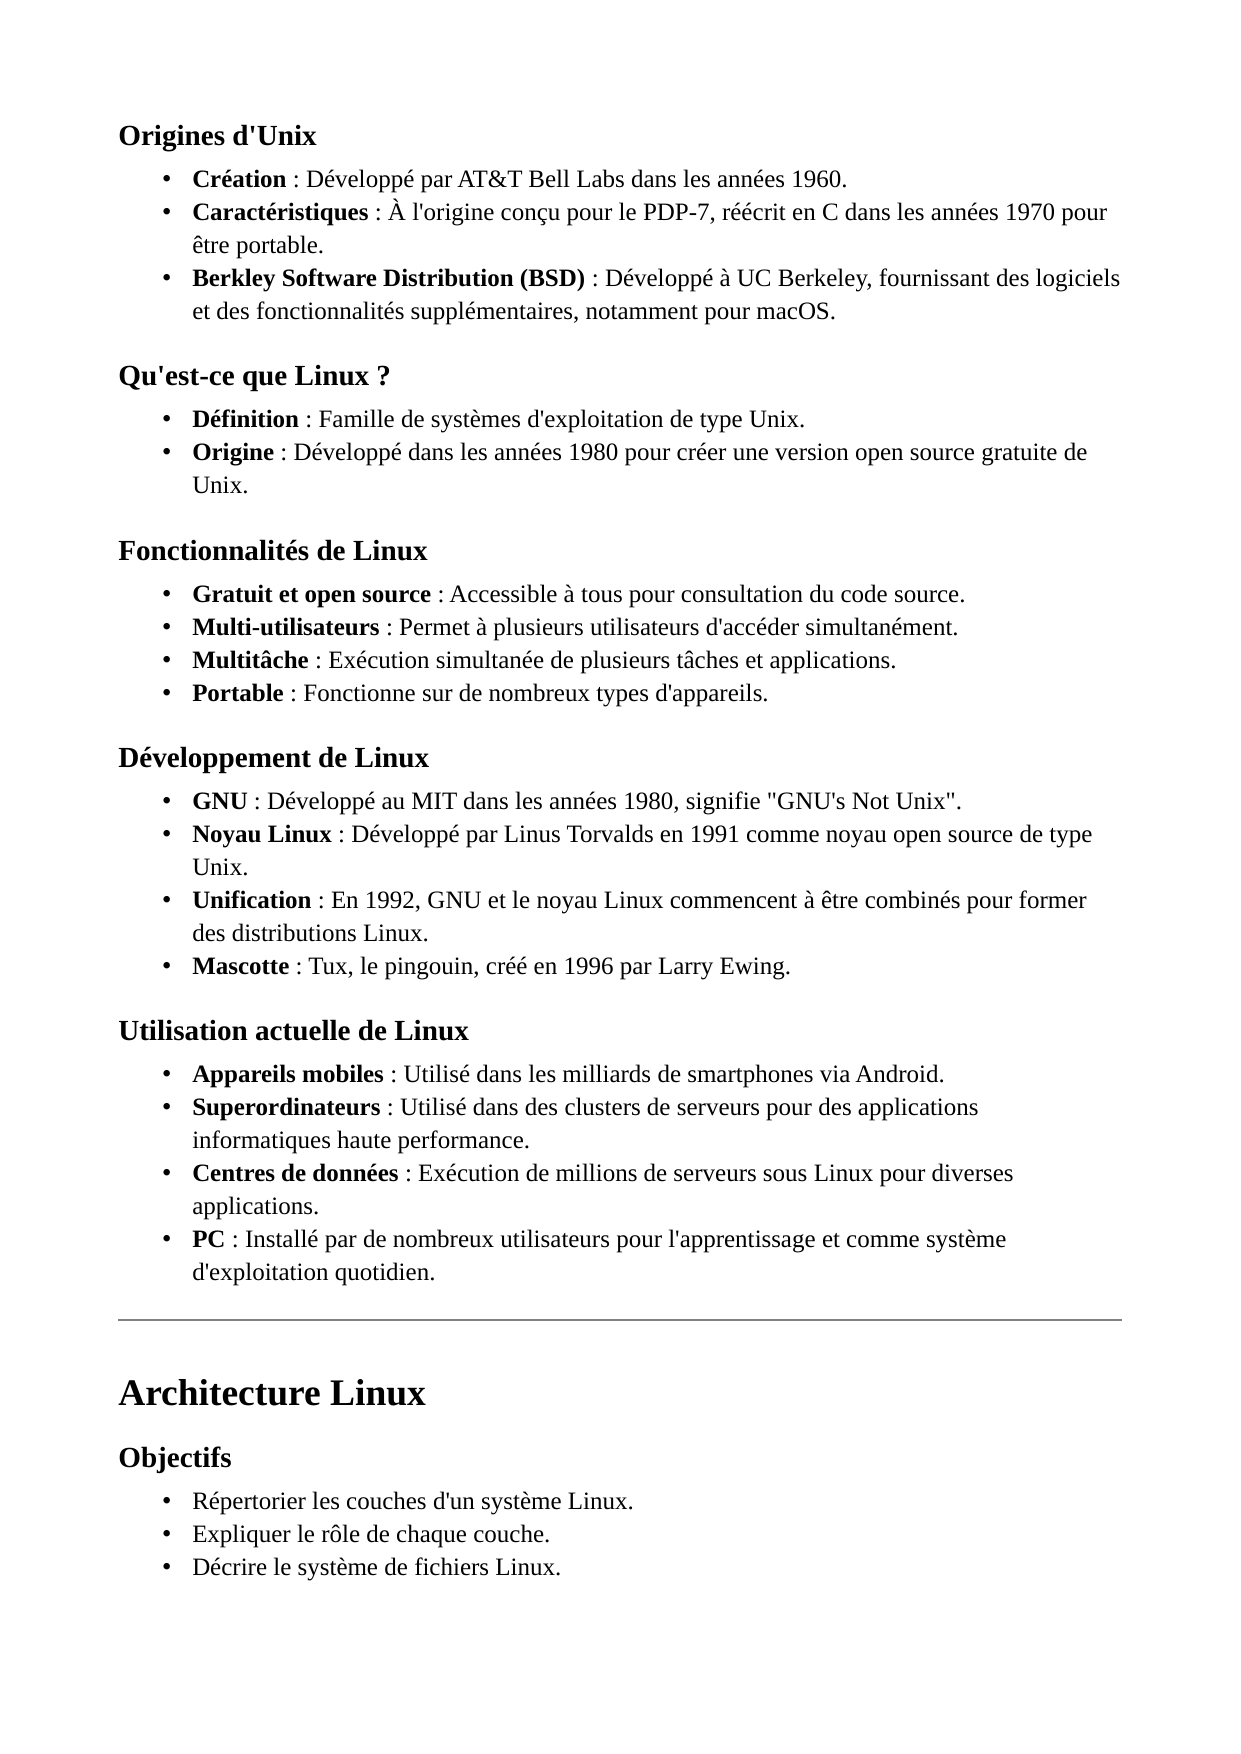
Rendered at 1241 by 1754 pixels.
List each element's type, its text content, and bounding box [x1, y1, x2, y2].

list Berkley Software Distribution (BSD) : Développé à UC Berkeley, fournissant des logiciels et des fonctionnalités supplémentaires, notamment pour macOS. [162, 263, 1122, 325]
list Unification : En 1992, GNU et le noyau Linux commencent à être combinés pour former des distributions Linux. [162, 885, 1122, 947]
list Répertorier les couches d'un système Linux. [162, 1486, 1122, 1515]
subtitle Développement de Linux [118, 740, 1122, 773]
subtitle Origines d'Unix [118, 118, 1122, 152]
subtitle Fonctionnalités de Linux [118, 533, 1122, 566]
subtitle Architecture Linux [118, 1370, 1122, 1413]
list Caractéristiques : À l'origine conçu pour le PDP-7, réécrit en C dans les années 1970 pour être portable. [162, 197, 1122, 259]
subtitle Objectifs [118, 1440, 1122, 1474]
list Définition : Famille de systèmes d'exploitation de type Unix. [162, 404, 1122, 433]
list Centres de données : Exécution de millions de serveurs sous Linux pour diverses applications. [162, 1158, 1122, 1220]
list Portable : Fonctionne sur de nombreux types d'appareils. [162, 678, 1122, 707]
list Noyau Linux : Développé par Linus Torvalds en 1991 comme noyau open source de type Unix. [162, 819, 1122, 881]
list Multitâche : Exécution simultanée de plusieurs tâches et applications. [162, 645, 1122, 673]
list Appareils mobiles : Utilisé dans les milliards de smartphones via Android. [162, 1059, 1122, 1088]
subtitle Qu'est-ce que Linux ? [118, 358, 1122, 392]
list PC : Installé par de nombreux utilisateurs pour l'apprentissage et comme système d'exploitation quotidien. [162, 1224, 1122, 1286]
list Multi-utilisateurs : Permet à plusieurs utilisateurs d'accéder simultanément. [162, 612, 1122, 641]
list Superordinateurs : Utilisé dans des clusters de serveurs pour des applications informatiques haute performance. [162, 1092, 1122, 1154]
list Expliquer le rôle de chaque couche. [162, 1519, 1122, 1548]
list Décrire le système de fichiers Linux. [162, 1552, 1122, 1581]
list Création : Développé par AT&T Bell Labs dans les années 1960. [162, 164, 1122, 193]
list GNU : Développé au MIT dans les années 1980, signifie "GNU's Not Unix". [162, 786, 1122, 815]
list Origine : Développé dans les années 1980 pour créer une version open source gratuite de Unix. [162, 437, 1122, 499]
list Gratuit et open source : Accessible à tous pour consultation du code source. [162, 579, 1122, 607]
subtitle Utilisation actuelle de Linux [118, 1013, 1122, 1047]
list Mascotte : Tux, le pingouin, créé en 1996 par Larry Ewing. [162, 951, 1122, 980]
